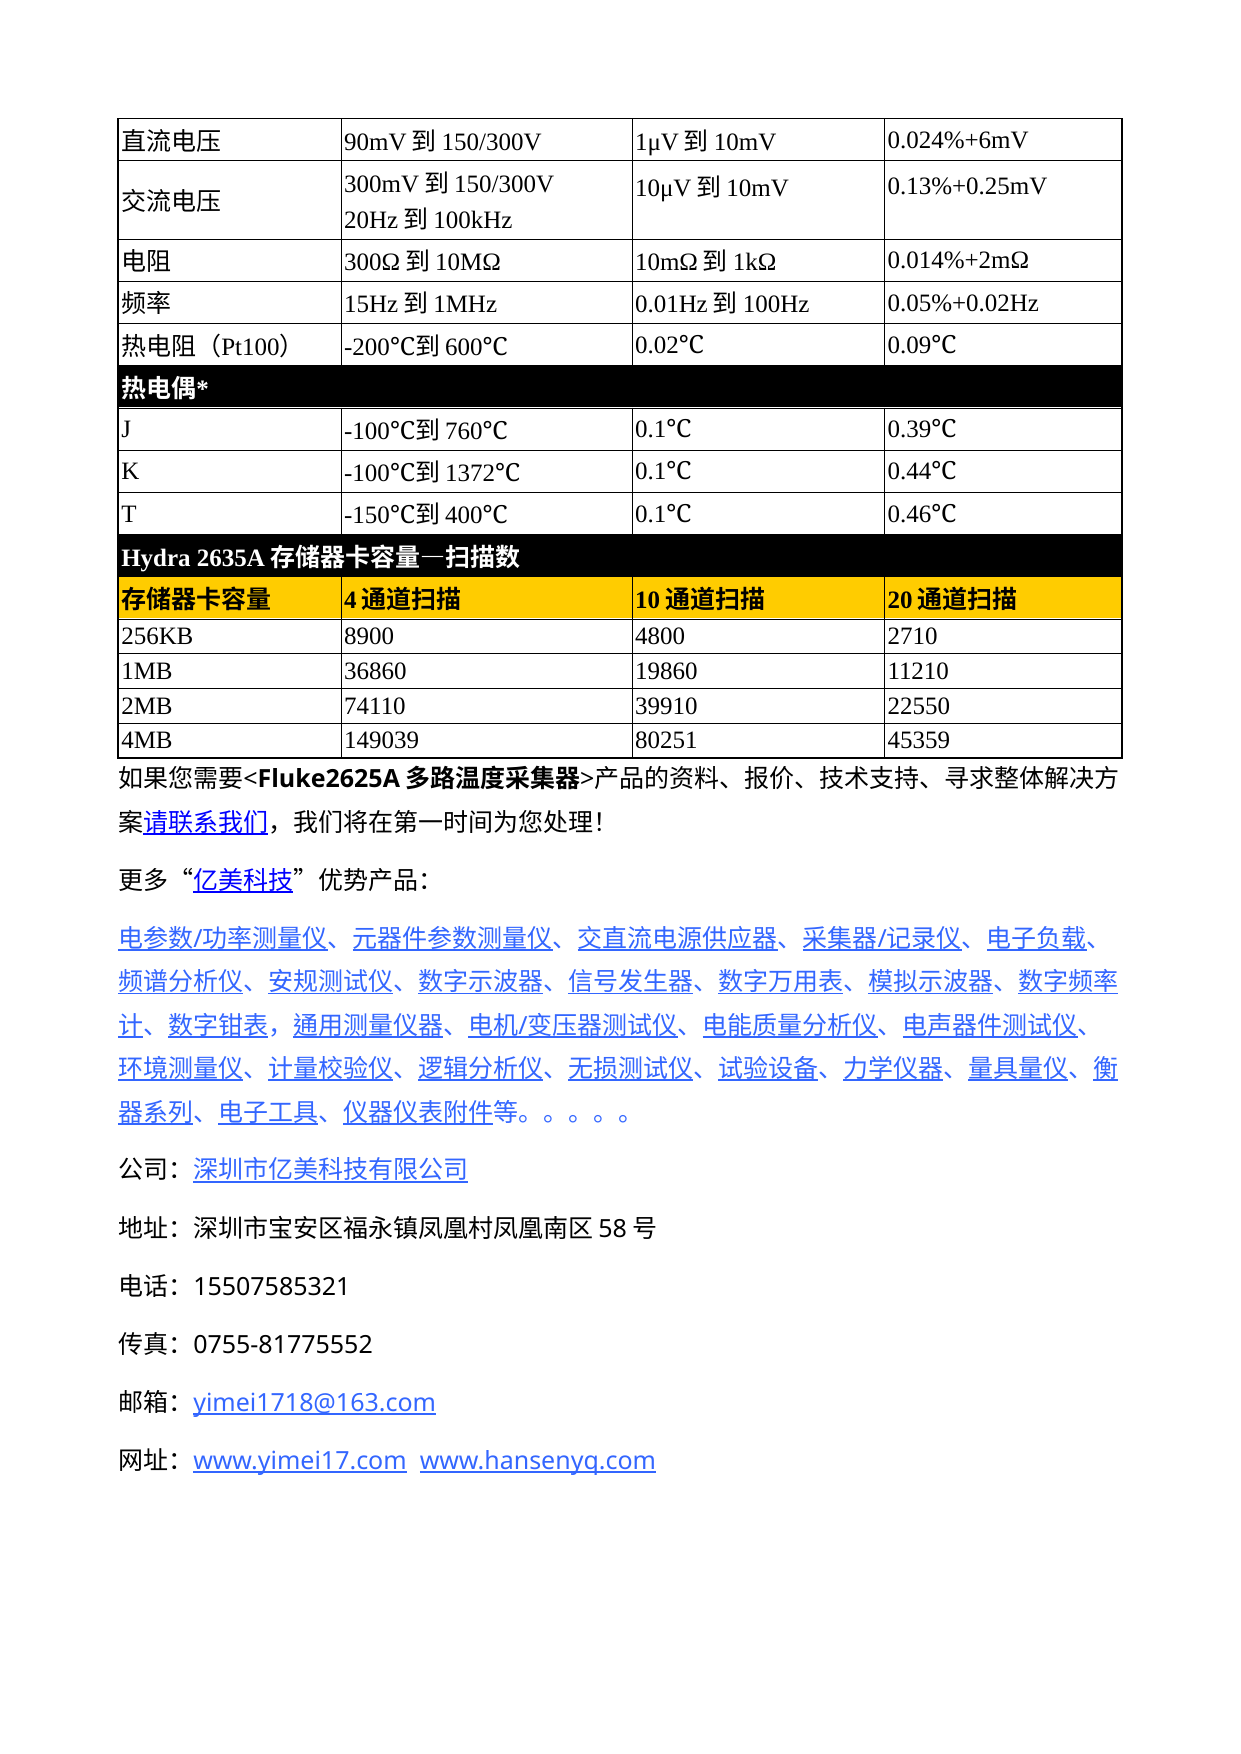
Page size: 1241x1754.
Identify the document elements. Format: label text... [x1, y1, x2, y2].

table_cell 热电偶* [119, 366, 1121, 407]
table_cell 0.024%+6mV [885, 119, 1121, 160]
table_cell 0.09℃ [885, 324, 1121, 365]
table_cell 0.44℃ [885, 451, 1121, 492]
table_cell 0.1℃ [633, 451, 884, 492]
table_cell 0.13%+0.25mV [885, 161, 1121, 239]
table_cell 0.014%+2mΩ [885, 240, 1121, 281]
table_cell 256KB [119, 620, 341, 653]
text 传真：0755-81775552 [118, 1324, 1122, 1360]
table_cell 36860 [342, 654, 632, 688]
table_cell 11210 [885, 654, 1121, 688]
table_cell 4800 [633, 620, 884, 653]
table_cell 74110 [342, 689, 632, 722]
table_cell 0.01Hz到100Hz [633, 282, 884, 323]
table_cell -100℃到1372℃ [342, 451, 632, 492]
table_cell 19860 [633, 654, 884, 688]
table_cell 45359 [885, 724, 1121, 757]
table_cell 0.05%+0.02Hz [885, 282, 1121, 323]
table_cell 交流电压 [119, 161, 341, 239]
table_cell J [119, 409, 341, 450]
table_cell -200℃到600℃ [342, 324, 632, 365]
table_cell 0.39℃ [885, 409, 1121, 450]
text 网址：www.yimei17.com www.hansenyq.com [118, 1440, 1122, 1476]
table_cell -150℃到400℃ [342, 493, 632, 534]
table_cell 10通道扫描 [633, 577, 884, 618]
table_cell 0.1℃ [633, 409, 884, 450]
text 如果您需要<Fluke2625A多路温度采集器>产品的资料、报价、技术支持、寻求整体解决方案请联系我们，我们将在第一时间为您处理！ [118, 759, 1122, 838]
table_cell 0.02℃ [633, 324, 884, 365]
table_cell 149039 [342, 724, 632, 757]
table_cell K [119, 451, 341, 492]
table_cell 2MB [119, 689, 341, 722]
text 更多“亿美科技”优势产品： [118, 860, 1122, 896]
table_cell 0.1℃ [633, 493, 884, 534]
table_cell 2710 [885, 620, 1121, 653]
table_cell 频率 [119, 282, 341, 323]
table_cell 0.46℃ [885, 493, 1121, 534]
table_cell 80251 [633, 724, 884, 757]
table_cell 存储器卡容量 [119, 577, 341, 618]
table_cell 热电阻（Pt100） [119, 324, 341, 365]
text 电话：15507585321 [118, 1266, 1122, 1302]
text 地址：深圳市宝安区福永镇凤凰村凤凰南区58号 [118, 1208, 1122, 1244]
table_cell Hydra 2635A 存储器卡容量—扫描数 [119, 535, 1121, 576]
text 公司：深圳市亿美科技有限公司 [118, 1150, 1122, 1186]
table_cell 直流电压 [119, 119, 341, 160]
table_cell 10mΩ到1kΩ [633, 240, 884, 281]
table_cell 90mV到150/300V [342, 119, 632, 160]
table_cell 22550 [885, 689, 1121, 722]
table_cell T [119, 493, 341, 534]
text 邮箱：yimei1718@163.com [118, 1382, 1122, 1418]
table_cell 20通道扫描 [885, 577, 1121, 618]
table_cell 39910 [633, 689, 884, 722]
table_cell 8900 [342, 620, 632, 653]
table_cell 10μV到10mV [633, 161, 884, 239]
text 电参数/功率测量仪、元器件参数测量仪、交直流电源供应器、采集器/记录仪、电子负载、频谱分析仪、安规测试仪、数字示波器、信号发生器、数字万用表、模拟示波器、数字频率计、数字钳表，通用测量仪器、电机/变压器测试仪、电能质量分析仪、电声器件测试仪、环境测量仪、计量校验仪、逻辑分析仪、无损测试仪、试验设备、力学仪器、量具量仪、衡器系列、电子工具、仪器仪表附件等。。。。。 [118, 918, 1122, 1128]
table_cell -100℃到760℃ [342, 409, 632, 450]
table_cell 300Ω到10MΩ [342, 240, 632, 281]
table_cell 1MB [119, 654, 341, 688]
table_cell 1μV到10mV [633, 119, 884, 160]
table_cell 15Hz到1MHz [342, 282, 632, 323]
table_cell 4MB [119, 724, 341, 757]
table_cell 电阻 [119, 240, 341, 281]
table_cell 4通道扫描 [342, 577, 632, 618]
table_cell 300mV到150/300V 20Hz到100kHz [342, 161, 632, 239]
